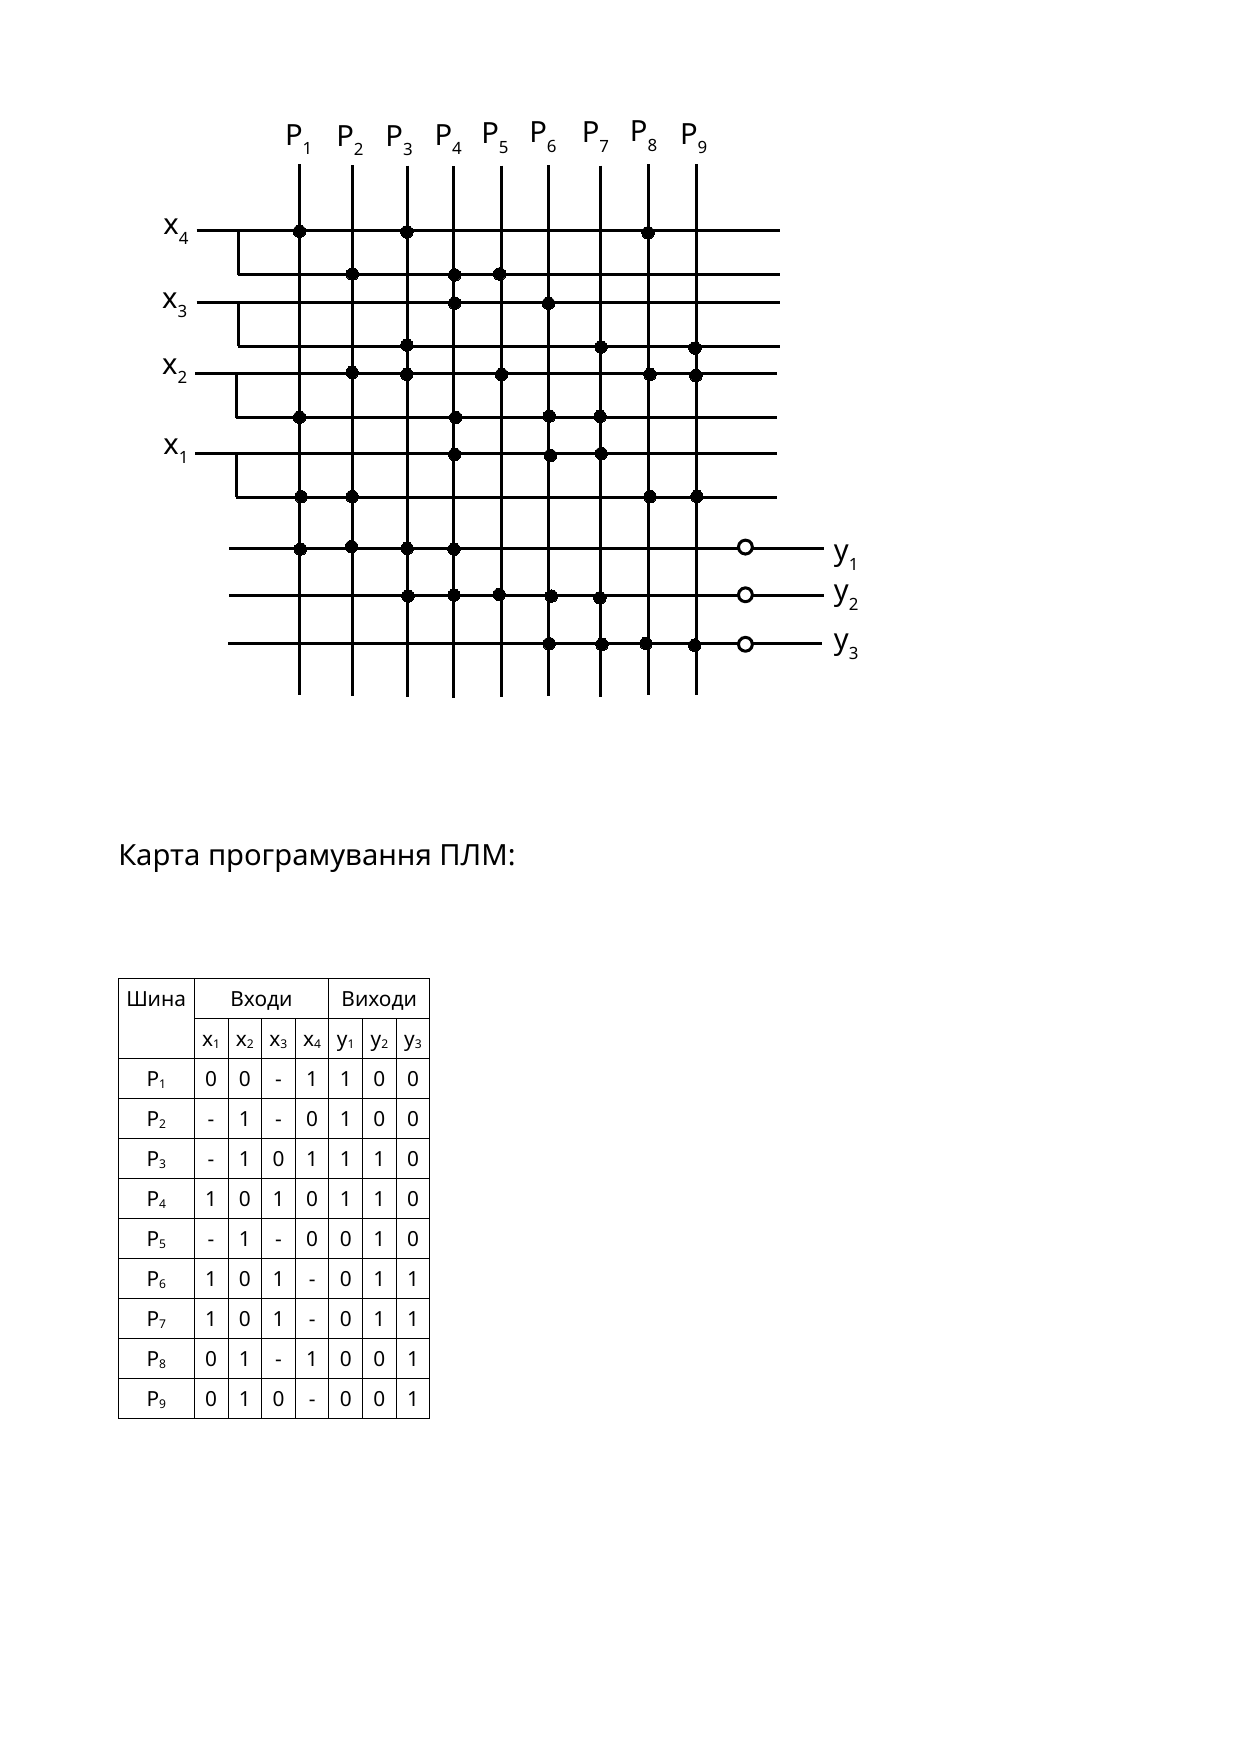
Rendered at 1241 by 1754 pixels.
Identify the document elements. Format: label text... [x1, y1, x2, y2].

table_cell 0 [195, 1059, 228, 1098]
table_cell 1 [229, 1099, 261, 1138]
table_cell 0 [329, 1259, 362, 1298]
table_cell P7 [119, 1299, 194, 1338]
table_cell 1 [296, 1339, 328, 1378]
table_cell 1 [195, 1299, 228, 1338]
table_cell 0 [363, 1379, 396, 1418]
table_cell 0 [229, 1179, 261, 1218]
table_cell - [195, 1099, 228, 1138]
table_cell 0 [296, 1099, 328, 1138]
table_cell 0 [329, 1379, 362, 1418]
table_cell - [296, 1299, 328, 1338]
table_cell 0 [397, 1179, 429, 1218]
table_cell x4 [296, 1019, 328, 1058]
table_cell 0 [296, 1179, 328, 1218]
table_cell 1 [397, 1259, 429, 1298]
table_cell 0 [229, 1259, 261, 1298]
table_cell x3 [262, 1019, 295, 1058]
table_cell - [296, 1259, 328, 1298]
table_cell 1 [363, 1179, 396, 1218]
table_cell 0 [397, 1059, 429, 1098]
table_cell 1 [329, 1139, 362, 1178]
table_cell 1 [329, 1059, 362, 1098]
table_cell 0 [397, 1219, 429, 1258]
table_cell - [195, 1139, 228, 1178]
table_cell 1 [363, 1299, 396, 1338]
table_cell P8 [119, 1339, 194, 1378]
table_cell 0 [363, 1339, 396, 1378]
table_header Виходи [329, 979, 429, 1018]
table_cell 1 [397, 1339, 429, 1378]
table_cell P5 [119, 1219, 194, 1258]
table_cell P4 [119, 1179, 194, 1218]
table_cell 1 [363, 1139, 396, 1178]
table_cell 1 [329, 1179, 362, 1218]
table_cell 0 [262, 1379, 295, 1418]
table_cell 1 [229, 1379, 261, 1418]
table_header Входи [195, 979, 328, 1018]
table_cell 0 [397, 1139, 429, 1178]
table_cell 0 [229, 1299, 261, 1338]
table_cell 0 [363, 1059, 396, 1098]
table_cell 1 [262, 1259, 295, 1298]
table_cell 1 [397, 1379, 429, 1418]
table_cell 0 [195, 1379, 228, 1418]
table_cell 0 [229, 1059, 261, 1098]
table_cell 0 [262, 1139, 295, 1178]
table_cell 1 [363, 1219, 396, 1258]
table_cell y3 [397, 1019, 429, 1058]
table_cell x2 [229, 1019, 261, 1058]
table_cell - [262, 1059, 295, 1098]
table_cell y2 [363, 1019, 396, 1058]
table_cell - [262, 1339, 295, 1378]
table_cell P1 [119, 1059, 194, 1098]
table_cell x1 [195, 1019, 228, 1058]
text Карта програмування ПЛМ: [118, 834, 1114, 874]
table_cell - [296, 1379, 328, 1418]
table_cell P2 [119, 1099, 194, 1138]
table_cell 1 [262, 1179, 295, 1218]
table_cell 1 [296, 1059, 328, 1098]
table_cell 1 [363, 1259, 396, 1298]
table_cell 1 [329, 1099, 362, 1138]
table_cell 1 [296, 1139, 328, 1178]
table_cell 0 [329, 1299, 362, 1338]
table_cell - [262, 1219, 295, 1258]
table_cell 0 [397, 1099, 429, 1138]
table_cell 1 [195, 1259, 228, 1298]
table_cell P3 [119, 1139, 194, 1178]
table_cell 1 [229, 1219, 261, 1258]
table_cell 0 [329, 1219, 362, 1258]
table_cell 1 [262, 1299, 295, 1338]
table_cell 0 [296, 1219, 328, 1258]
table_cell - [262, 1099, 295, 1138]
table_header Шина [119, 979, 194, 1058]
table_cell 1 [229, 1139, 261, 1178]
table_cell y1 [329, 1019, 362, 1058]
table_cell 1 [229, 1339, 261, 1378]
table_cell P9 [119, 1379, 194, 1418]
table_cell 0 [195, 1339, 228, 1378]
table_cell 0 [363, 1099, 396, 1138]
table_cell 0 [329, 1339, 362, 1378]
table_cell 1 [397, 1299, 429, 1338]
table_cell 1 [195, 1179, 228, 1218]
table_cell P6 [119, 1259, 194, 1298]
table_cell - [195, 1219, 228, 1258]
